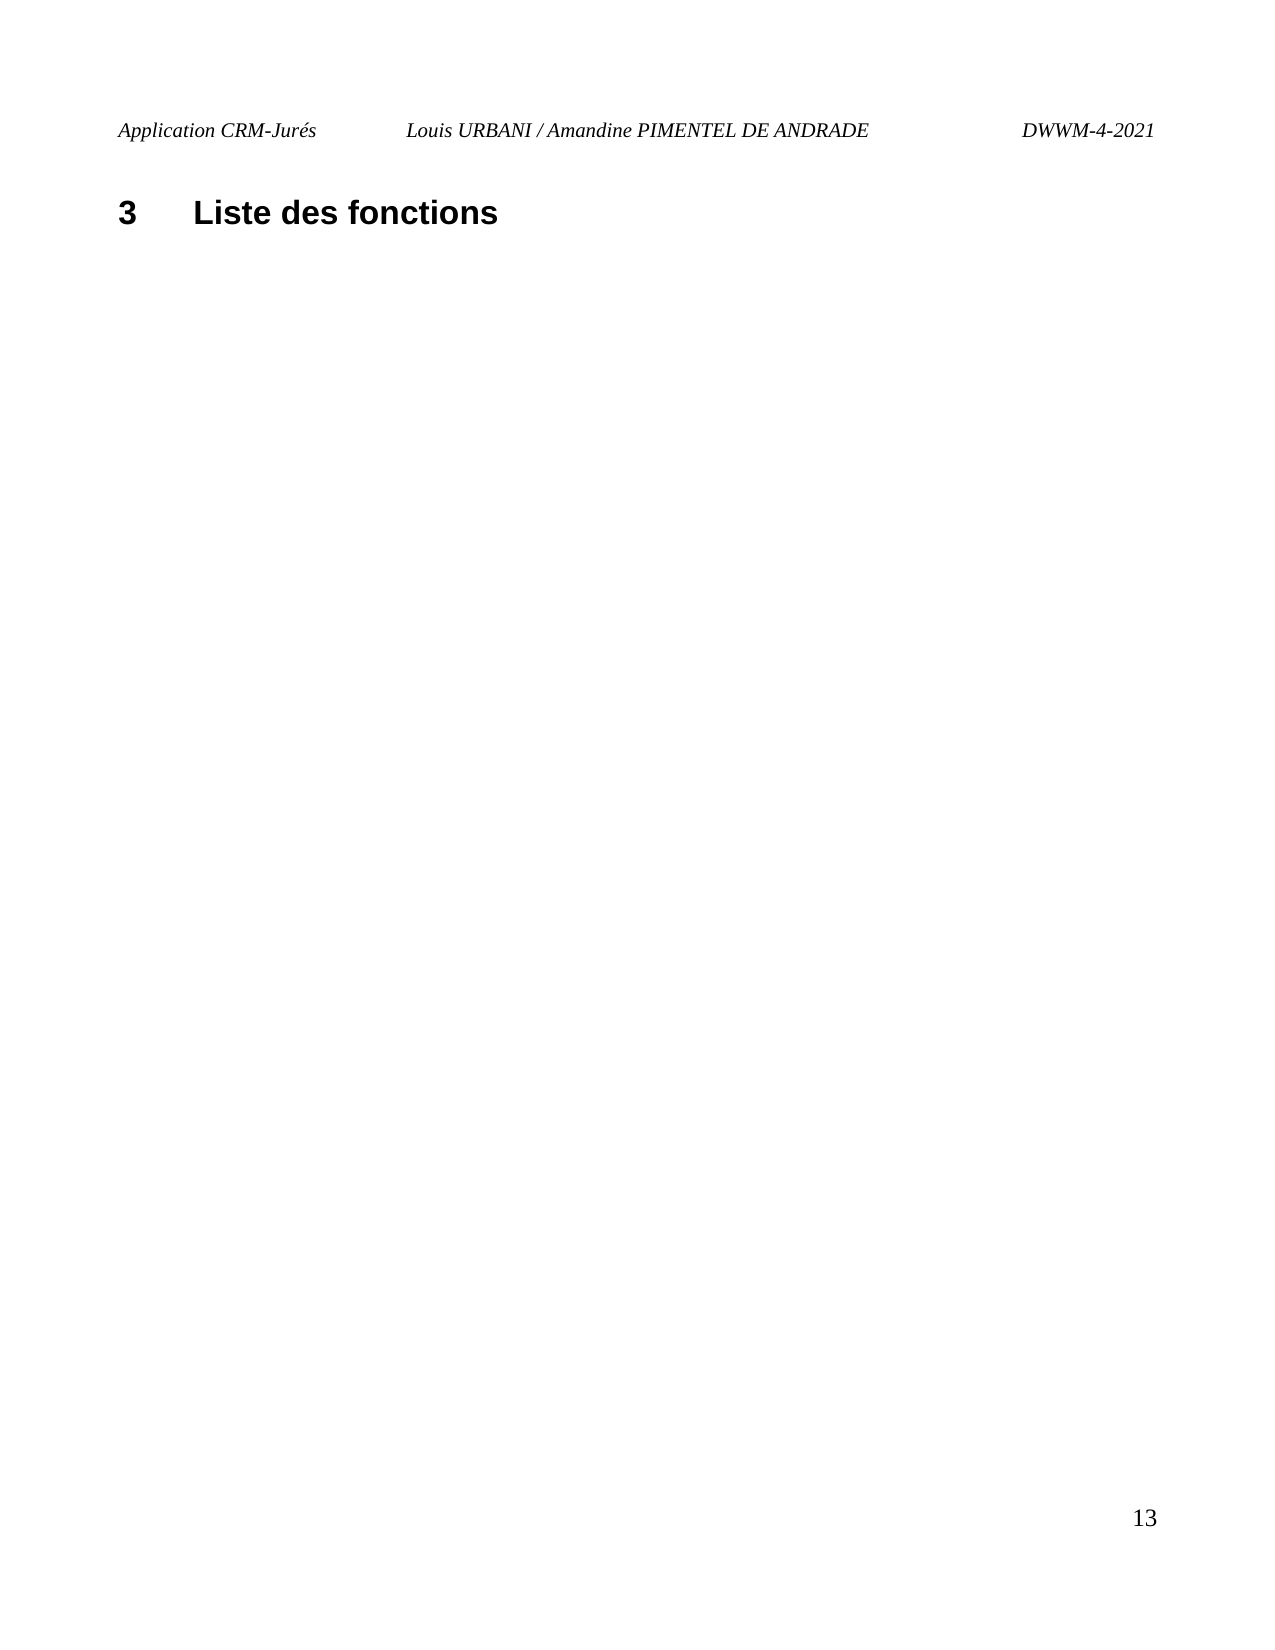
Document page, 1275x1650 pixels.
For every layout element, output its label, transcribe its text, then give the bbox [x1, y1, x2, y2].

subtitle Liste des fonctions [118, 192, 1157, 231]
